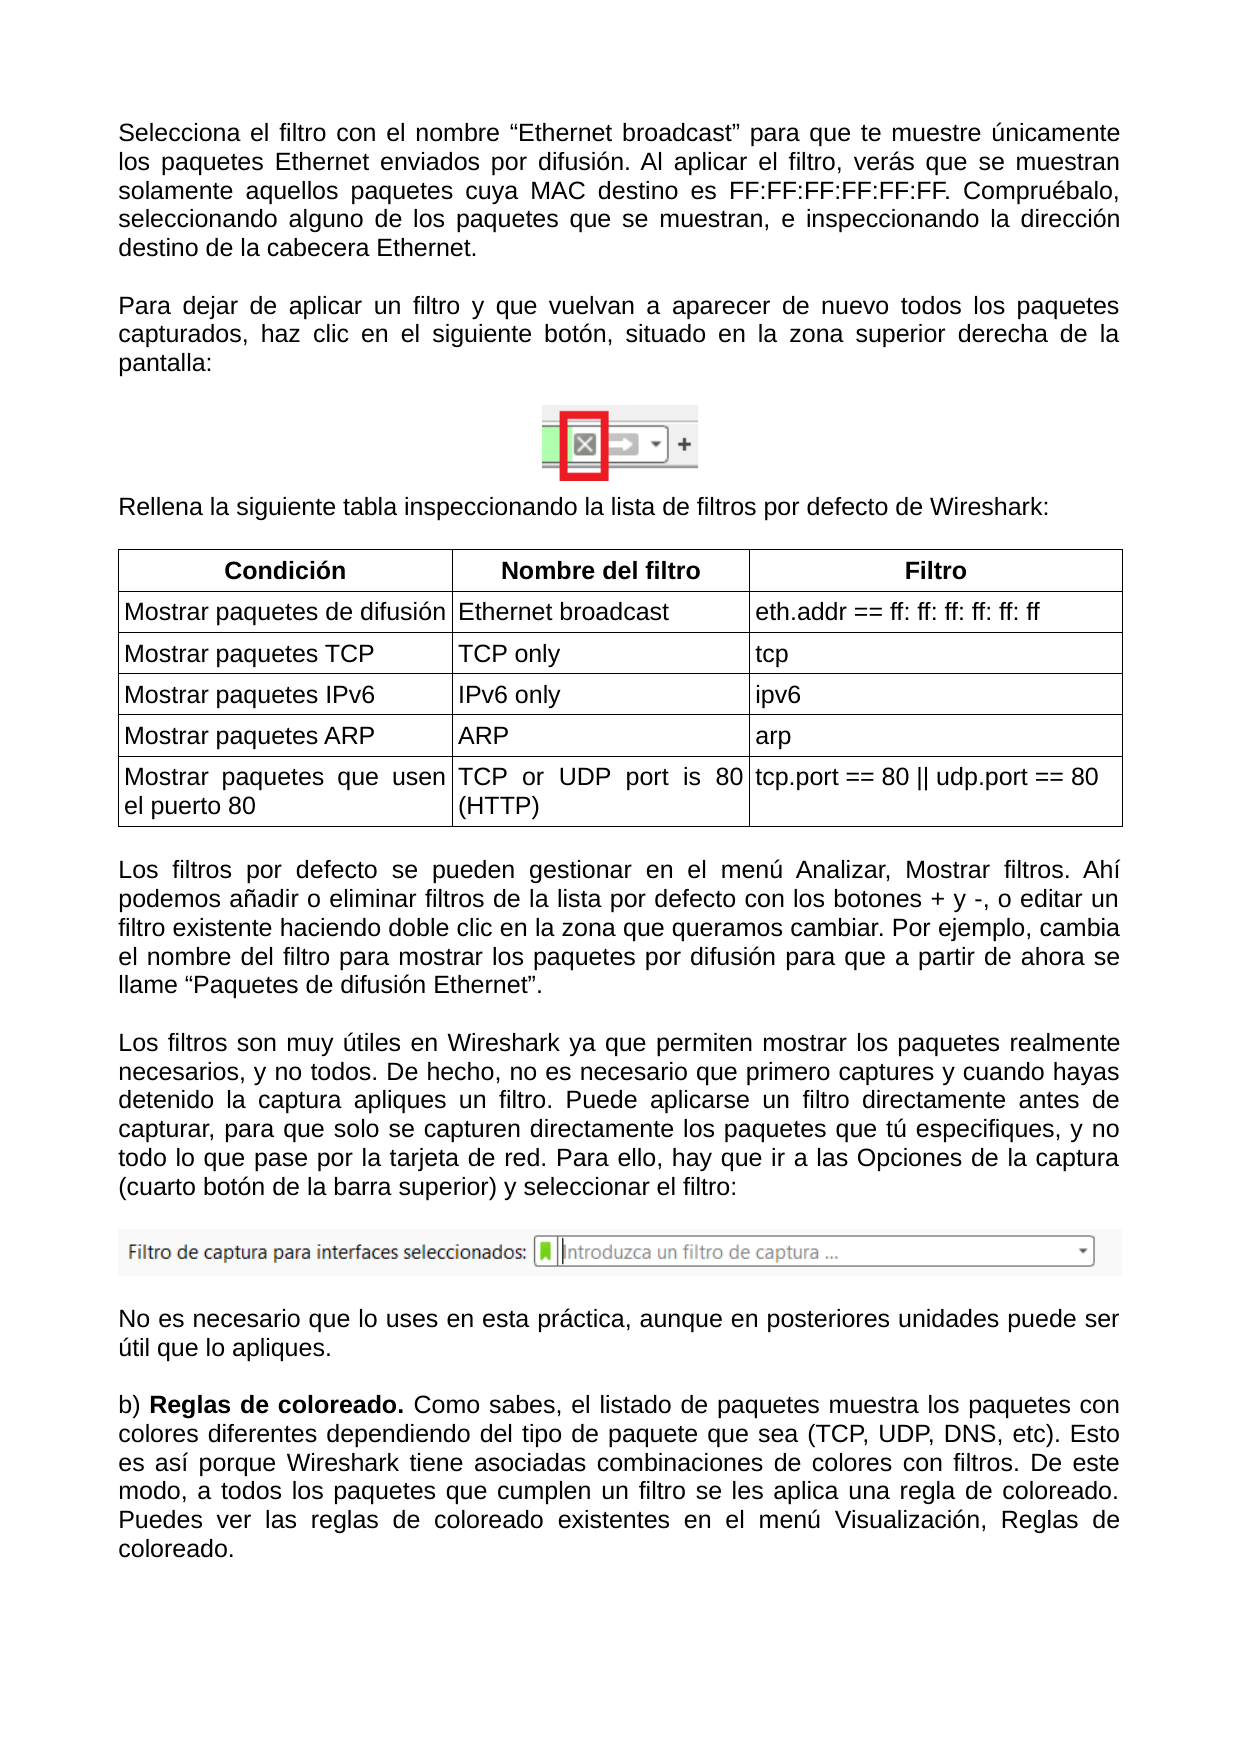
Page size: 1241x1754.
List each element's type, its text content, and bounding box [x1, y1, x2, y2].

table_cell tcp.port == 80 || udp.port == 80 [750, 757, 1122, 826]
table_header Nombre del filtro [453, 550, 749, 591]
table_cell Ethernet broadcast [453, 592, 749, 632]
table_header Filtro [750, 550, 1122, 591]
table_cell Mostrar paquetes IPv6 [119, 674, 452, 714]
table_cell Mostrar paquetes de difusión [119, 592, 452, 632]
text Los filtros por defecto se pueden gestionar en el menú Analizar, Mostrar filtros. Ahí podemos añadir o eliminar filtros de la lista por defecto con los botones + y -, o editar un filtro existente haciendo doble clic en la zona que queramos cambiar. Por ejemplo, cambia el nombre del filtro para mostrar los paquetes por difusión para que a partir de ahora se llame “Paquetes de difusión Ethernet”. [118, 855, 1122, 999]
table_cell ipv6 [750, 674, 1122, 714]
text Para dejar de aplicar un filtro y que vuelvan a aparecer de nuevo todos los paquetes capturados, haz clic en el siguiente botón, situado en la zona superior derecha de la pantalla: [118, 291, 1122, 377]
picture [542, 405, 699, 481]
text Los filtros son muy útiles en Wireshark ya que permiten mostrar los paquetes realmente necesarios, y no todos. De hecho, no es necesario que primero captures y cuando hayas detenido la captura apliques un filtro. Puede aplicarse un filtro directamente antes de capturar, para que solo se capturen directamente los paquetes que tú especifiques, y no todo lo que pase por la tarjeta de red. Para ello, hay que ir a las Opciones de la captura (cuarto botón de la barra superior) y seleccionar el filtro: [118, 1028, 1122, 1200]
table_cell Mostrar paquetes ARP [119, 715, 452, 756]
table_cell eth.addr == ff: ff: ff: ff: ff: ff [750, 592, 1122, 632]
text Rellena la siguiente tabla inspeccionando la lista de filtros por defecto de Wireshark: [118, 492, 1122, 521]
table_cell tcp [750, 633, 1122, 673]
table_header Condición [119, 550, 452, 591]
text No es necesario que lo uses en esta práctica, aunque en posteriores unidades puede ser útil que lo apliques. [118, 1304, 1122, 1361]
text b) Reglas de coloreado. Como sabes, el listado de paquetes muestra los paquetes con colores diferentes dependiendo del tipo de paquete que sea (TCP, UDP, DNS, etc). Esto es así porque Wireshark tiene asociadas combinaciones de colores con filtros. De este modo, a todos los paquetes que cumplen un filtro se les aplica una regla de coloreado. Puedes ver las reglas de coloreado existentes en el menú Visualización, Reglas de coloreado. [118, 1390, 1122, 1563]
table_cell Mostrar paquetes TCP [119, 633, 452, 673]
table_cell TCP or UDP port is 80 (HTTP) [453, 757, 749, 826]
table_cell IPv6 only [453, 674, 749, 714]
table_cell TCP only [453, 633, 749, 673]
text Selecciona el filtro con el nombre “Ethernet broadcast” para que te muestre únicamente los paquetes Ethernet enviados por difusión. Al aplicar el filtro, verás que se muestran solamente aquellos paquetes cuya MAC destino es FF:FF:FF:FF:FF:FF. Compruébalo, seleccionando alguno de los paquetes que se muestran, e inspeccionando la dirección destino de la cabecera Ethernet. [118, 118, 1122, 262]
picture [118, 1229, 1123, 1276]
table_cell arp [750, 715, 1122, 756]
table_cell ARP [453, 715, 749, 756]
table_cell Mostrar paquetes que usen el puerto 80 [119, 757, 452, 826]
